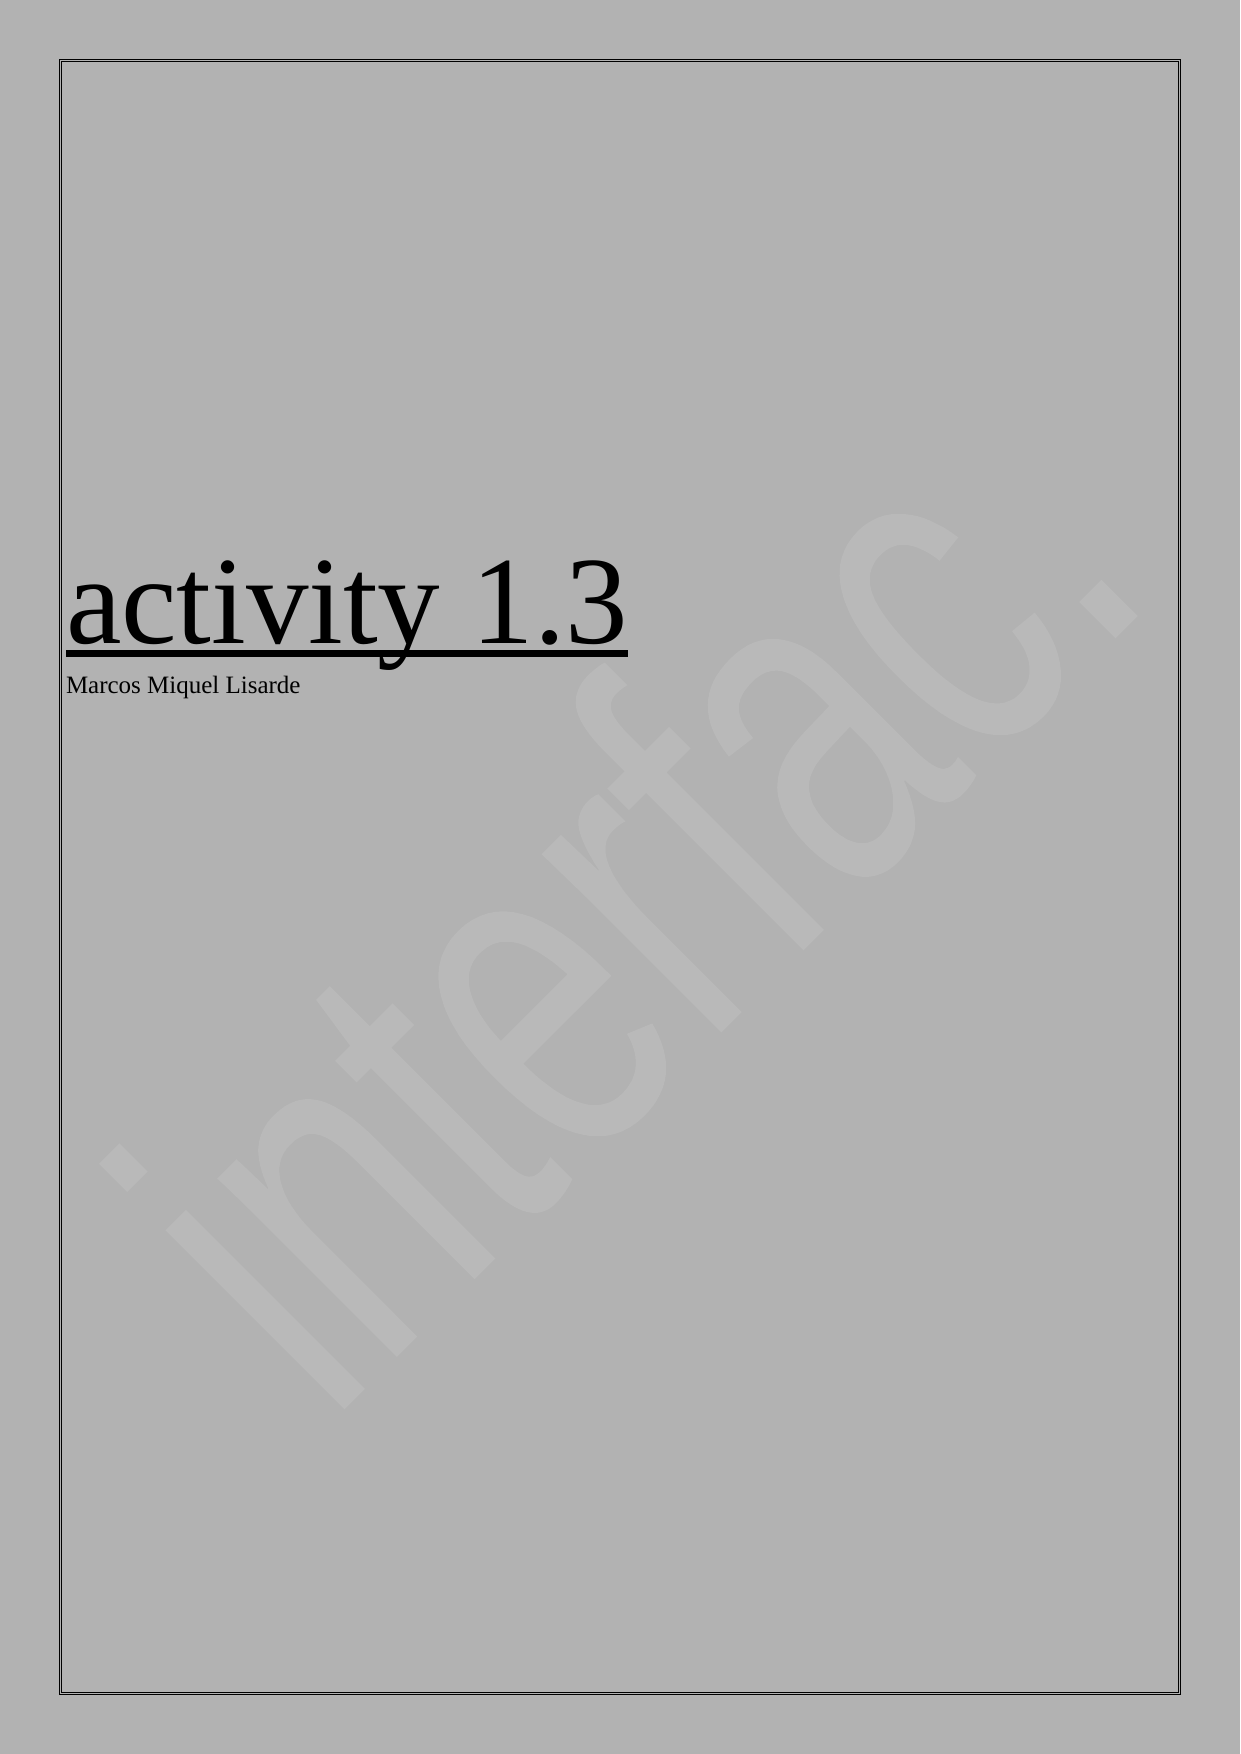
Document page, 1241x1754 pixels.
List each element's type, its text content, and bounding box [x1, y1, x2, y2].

text [741, 671, 821, 699]
text Marcos Miquel Lisarde [66, 670, 592, 699]
text [1057, 670, 1174, 699]
text [614, 670, 719, 699]
text [936, 670, 1029, 699]
text [836, 670, 920, 699]
text [870, 526, 1174, 670]
text activity 1.3 [66, 526, 890, 670]
